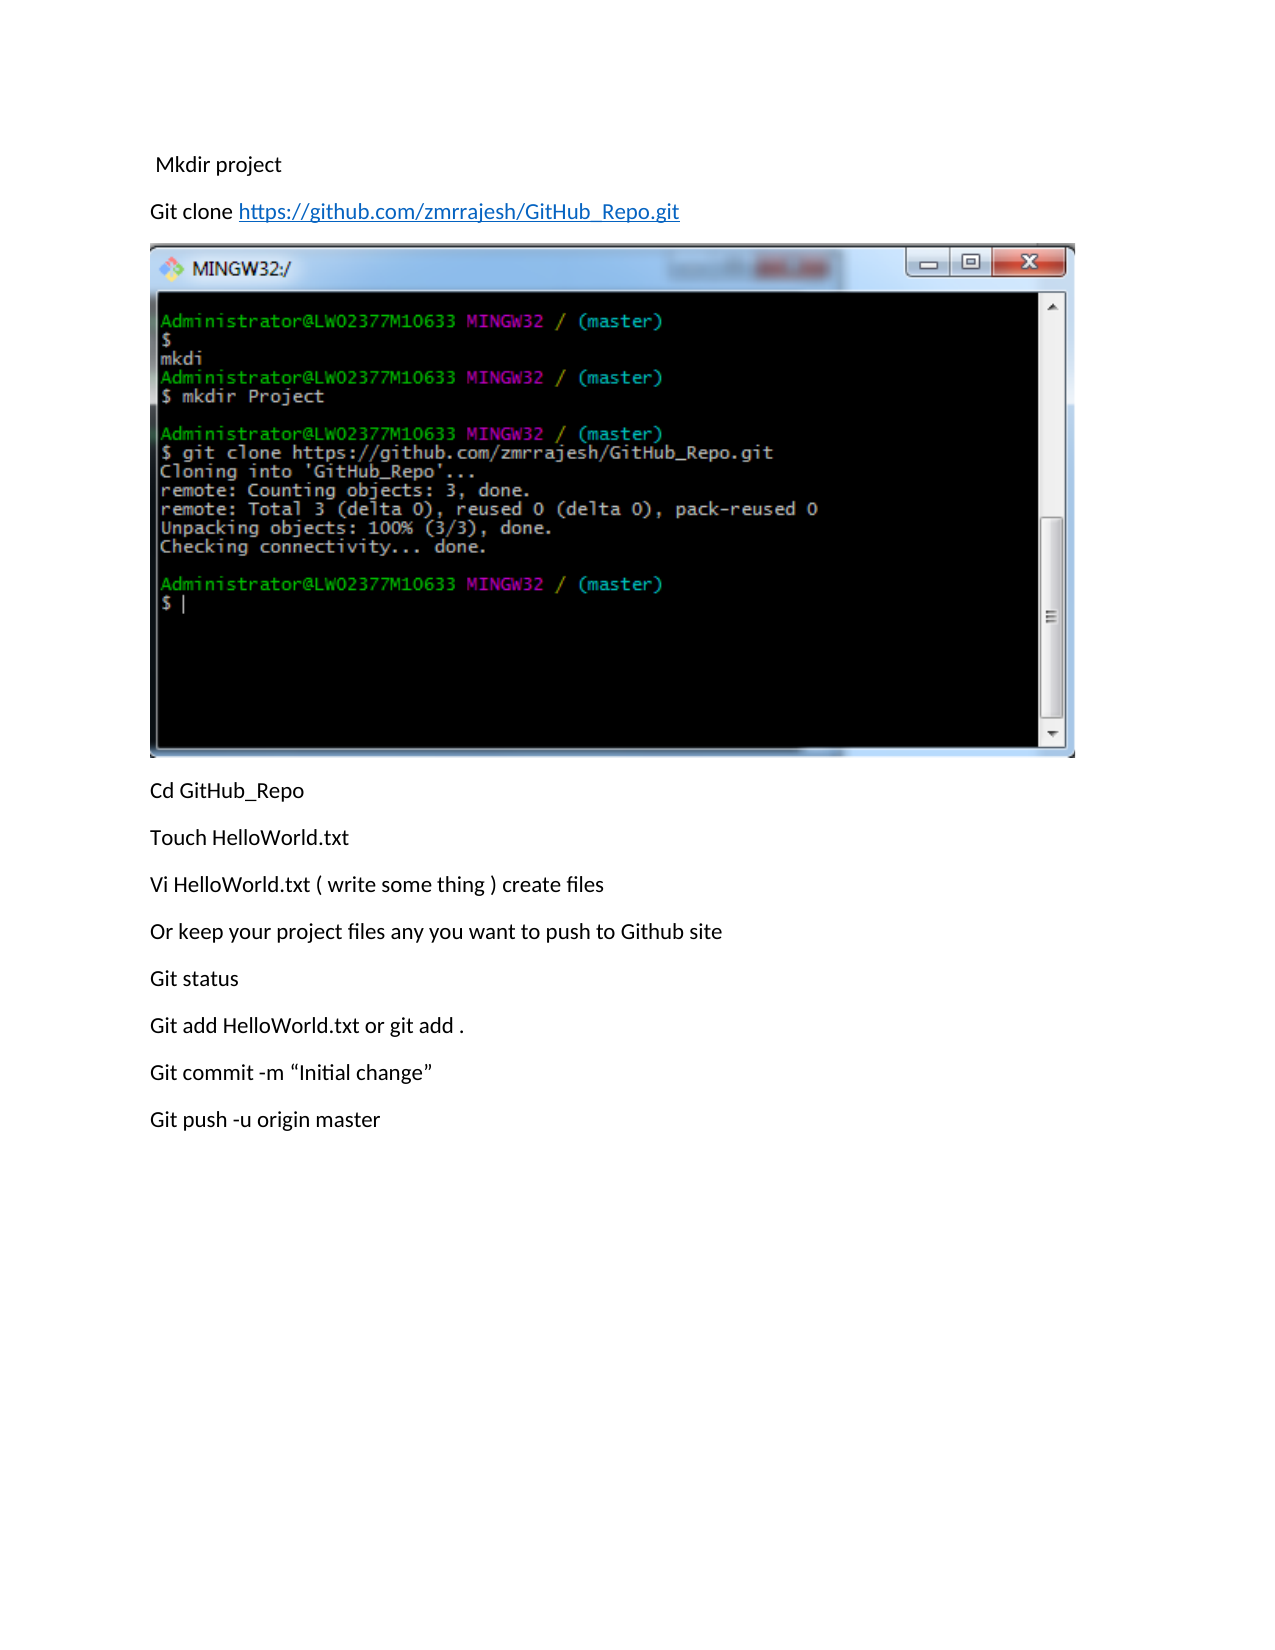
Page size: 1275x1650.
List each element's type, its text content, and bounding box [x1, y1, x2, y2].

text Cd GitHub_Repo [150, 777, 1125, 805]
text Git add HelloWorld.txt or git add . [150, 1011, 1125, 1039]
text Vi HelloWorld.txt ( write some thing ) create files [150, 870, 1125, 898]
text Git clone https://github.com/zmrrajesh/GitHub_Repo.git [150, 197, 1125, 225]
text Git push -u origin master [150, 1105, 1125, 1133]
text Or keep your project files any you want to push to Github site [150, 917, 1125, 945]
picture [150, 243, 1075, 758]
text Touch HelloWorld.txt [150, 823, 1125, 852]
text Git commit -m “Initial change” [150, 1058, 1125, 1086]
text Mkdir project [150, 150, 1125, 178]
text Git status [150, 964, 1125, 992]
